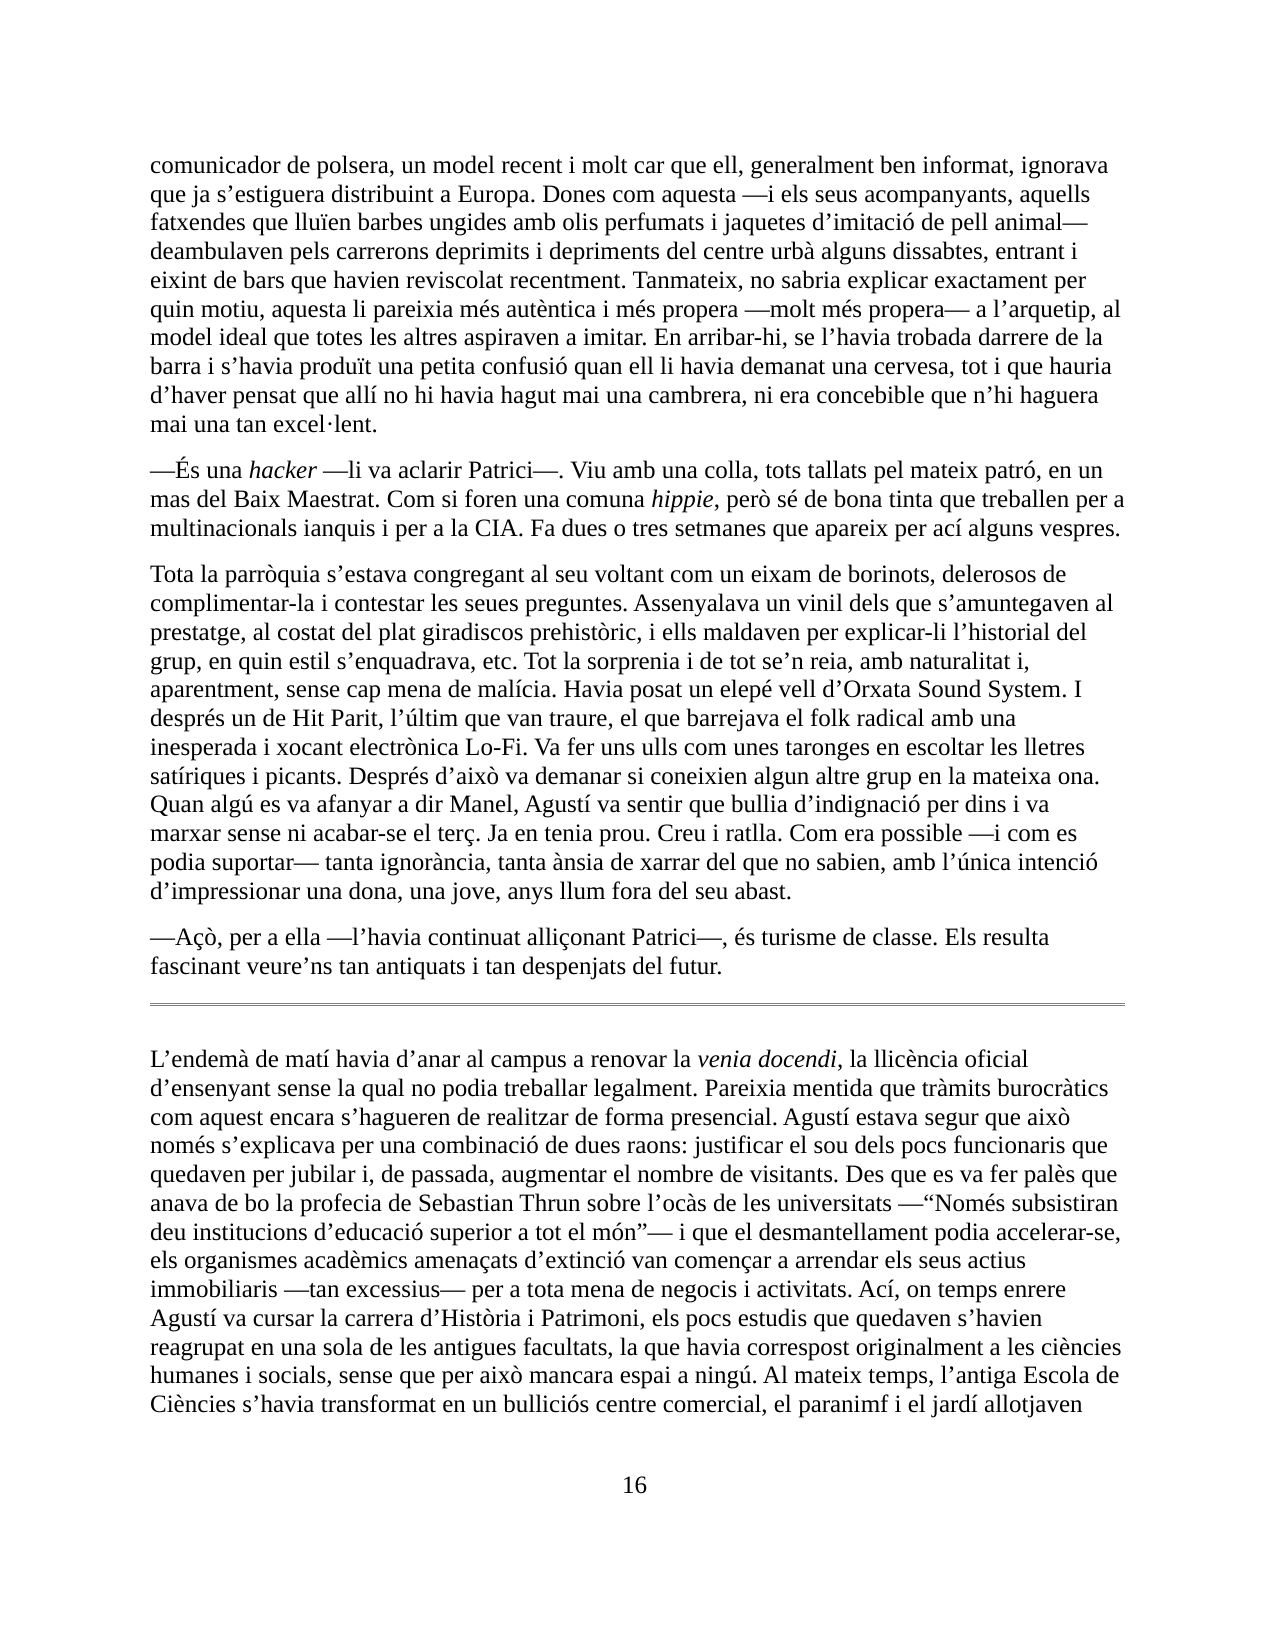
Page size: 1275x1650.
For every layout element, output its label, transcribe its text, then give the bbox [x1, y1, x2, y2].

text Tota la parròquia s’estava congregant al seu voltant com un eixam de borinots, delerosos de complimentar-la i contestar les seues preguntes. Assenyalava un vinil dels que s’amuntegaven al prestatge, al costat del plat giradiscos prehistòric, i ells maldaven per explicar-li l’historial del grup, en quin estil s’enquadrava, etc. Tot la sorprenia i de tot se’n reia, amb naturalitat i, aparentment, sense cap mena de malícia. Havia posat un elepé vell d’Orxata Sound System. I després un de Hit Parit, l’últim que van traure, el que barrejava el folk radical amb una inesperada i xocant electrònica Lo-Fi. Va fer uns ulls com unes taronges en escoltar les lletres satíriques i picants. Després d’això va demanar si coneixien algun altre grup en la mateixa ona. Quan algú es va afanyar a dir Manel, Agustí va sentir que bullia d’indignació per dins i va marxar sense ni acabar-se el terç. Ja en tenia prou. Creu i ratlla. Com era possible —i com es podia suportar— tanta ignorància, tanta ànsia de xarrar del que no sabien, amb l’única intenció d’impressionar una dona, una jove, anys llum fora del seu abast. [150, 559, 1125, 904]
text —Açò, per a ella —l’havia continuat alliçonant Patrici—, és turisme de classe. Els resulta fascinant veure’ns tan antiquats i tan despenjats del futur. [150, 922, 1125, 980]
text comunicador de polsera, un model recent i molt car que ell, generalment ben informat, ignorava que ja s’estiguera distribuint a Europa. Dones com aquesta —i els seus acompanyants, aquells fatxendes que lluïen barbes ungides amb olis perfumats i jaquetes d’imitació de pell animal— deambulaven pels carrerons deprimits i depriments del centre urbà alguns dissabtes, entrant i eixint de bars que havien reviscolat recentment. Tanmateix, no sabria explicar exactament per quin motiu, aquesta li pareixia més autèntica i més propera —molt més propera— a l’arquetip, al model ideal que totes les altres aspiraven a imitar. En arribar-hi, se l’havia trobada darrere de la barra i s’havia produït una petita confusió quan ell li havia demanat una cervesa, tot i que hauria d’haver pensat que allí no hi havia hagut mai una cambrera, ni era concebible que n’hi haguera mai una tan excel·lent. [150, 150, 1125, 437]
text —És una hacker —li va aclarir Patrici—. Viu amb una colla, tots tallats pel mateix patró, en un mas del Baix Maestrat. Com si foren una comuna hippie, però sé de bona tinta que treballen per a multinacionals ianquis i per a la CIA. Fa dues o tres setmanes que apareix per ací alguns vespres. [150, 455, 1125, 542]
text L’endemà de matí havia d’anar al campus a renovar la venia docendi, la llicència oficial d’ensenyant sense la qual no podia treballar legalment. Pareixia mentida que tràmits burocràtics com aquest encara s’hagueren de realitzar de forma presencial. Agustí estava segur que això només s’explicava per una combinació de dues raons: justificar el sou dels pocs funcionaris que quedaven per jubilar i, de passada, augmentar el nombre de visitants. Des que es va fer palès que anava de bo la profecia de Sebastian Thrun sobre l’ocàs de les universitats —“Només subsistiran deu institucions d’educació superior a tot el món”— i que el desmantellament podia accelerar-se, els organismes acadèmics amenaçats d’extinció van començar a arrendar els seus actius immobiliaris —tan excessius— per a tota mena de negocis i activitats. Ací, on temps enrere Agustí va cursar la carrera d’Història i Patrimoni, els pocs estudis que quedaven s’havien reagrupat en una sola de les antigues facultats, la que havia correspost originalment a les ciències humanes i socials, sense que per això mancara espai a ningú. Al mateix temps, l’antiga Escola de Ciències s’havia transformat en un bulliciós centre comercial, el paranimf i el jardí allotjaven [150, 1044, 1125, 1418]
